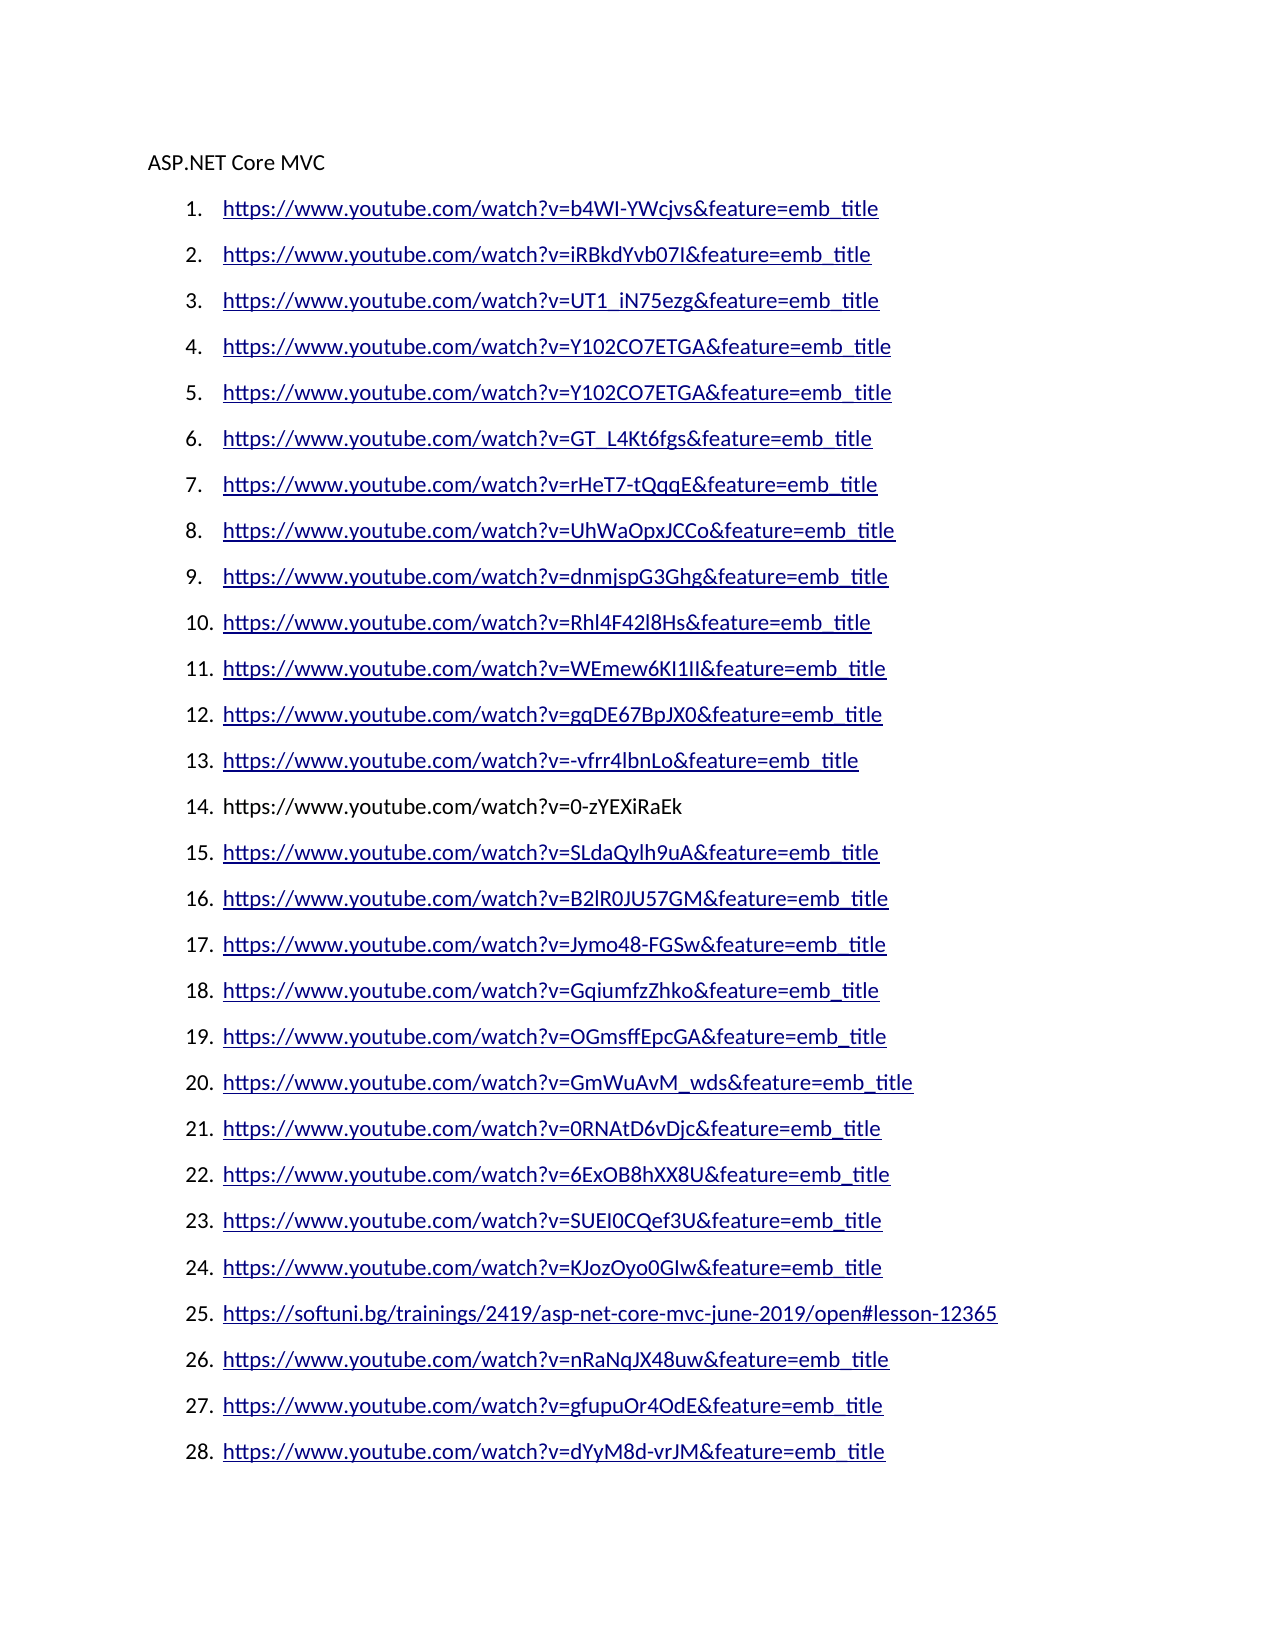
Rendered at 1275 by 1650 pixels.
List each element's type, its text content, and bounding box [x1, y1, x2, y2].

list https://www.youtube.com/watch?v=Y102CO7ETGA&feature=emb_title [185, 332, 1127, 360]
list https://www.youtube.com/watch?v=gqDE67BpJX0&feature=emb_title [185, 700, 1127, 728]
list https://softuni.bg/trainings/2419/asp-net-core-mvc-june-2019/open#lesson-12365 [185, 1299, 1127, 1327]
list https://www.youtube.com/watch?v=dnmjspG3Ghg&feature=emb_title [185, 562, 1127, 590]
list https://www.youtube.com/watch?v=B2lR0JU57GM&feature=emb_title [185, 884, 1127, 912]
text ASP.NET Core MVC [148, 148, 1127, 176]
list https://www.youtube.com/watch?v=gfupuOr4OdE&feature=emb_title [185, 1391, 1127, 1419]
list https://www.youtube.com/watch?v=SUEI0CQef3U&feature=emb_title [185, 1207, 1127, 1234]
list https://www.youtube.com/watch?v=Rhl4F42l8Hs&feature=emb_title [185, 608, 1127, 636]
list https://www.youtube.com/watch?v=0-zYEXiRaEk [185, 792, 1127, 820]
list https://www.youtube.com/watch?v=GmWuAvM_wds&feature=emb_title [185, 1068, 1127, 1096]
list https://www.youtube.com/watch?v=6ExOB8hXX8U&feature=emb_title [185, 1161, 1127, 1188]
list https://www.youtube.com/watch?v=SLdaQylh9uA&feature=emb_title [185, 838, 1127, 866]
list https://www.youtube.com/watch?v=rHeT7-tQqqE&feature=emb_title [185, 470, 1127, 498]
list https://www.youtube.com/watch?v=GT_L4Kt6fgs&feature=emb_title [185, 424, 1127, 452]
list https://www.youtube.com/watch?v=iRBkdYvb07I&feature=emb_title [185, 240, 1127, 268]
list https://www.youtube.com/watch?v=UhWaOpxJCCo&feature=emb_title [185, 516, 1127, 544]
list https://www.youtube.com/watch?v=b4WI-YWcjvs&feature=emb_title [185, 194, 1127, 222]
list https://www.youtube.com/watch?v=Y102CO7ETGA&feature=emb_title [185, 378, 1127, 406]
list https://www.youtube.com/watch?v=UT1_iN75ezg&feature=emb_title [185, 286, 1127, 314]
list https://www.youtube.com/watch?v=dYyM8d-vrJM&feature=emb_title [185, 1437, 1127, 1465]
list https://www.youtube.com/watch?v=KJozOyo0GIw&feature=emb_title [185, 1253, 1127, 1281]
list https://www.youtube.com/watch?v=nRaNqJX48uw&feature=emb_title [185, 1345, 1127, 1373]
list https://www.youtube.com/watch?v=GqiumfzZhko&feature=emb_title [185, 976, 1127, 1004]
list https://www.youtube.com/watch?v=Jymo48-FGSw&feature=emb_title [185, 930, 1127, 958]
list https://www.youtube.com/watch?v=WEmew6KI1II&feature=emb_title [185, 654, 1127, 682]
list https://www.youtube.com/watch?v=0RNAtD6vDjc&feature=emb_title [185, 1114, 1127, 1142]
list https://www.youtube.com/watch?v=-vfrr4lbnLo&feature=emb_title [185, 746, 1127, 774]
list https://www.youtube.com/watch?v=OGmsffEpcGA&feature=emb_title [185, 1022, 1127, 1050]
